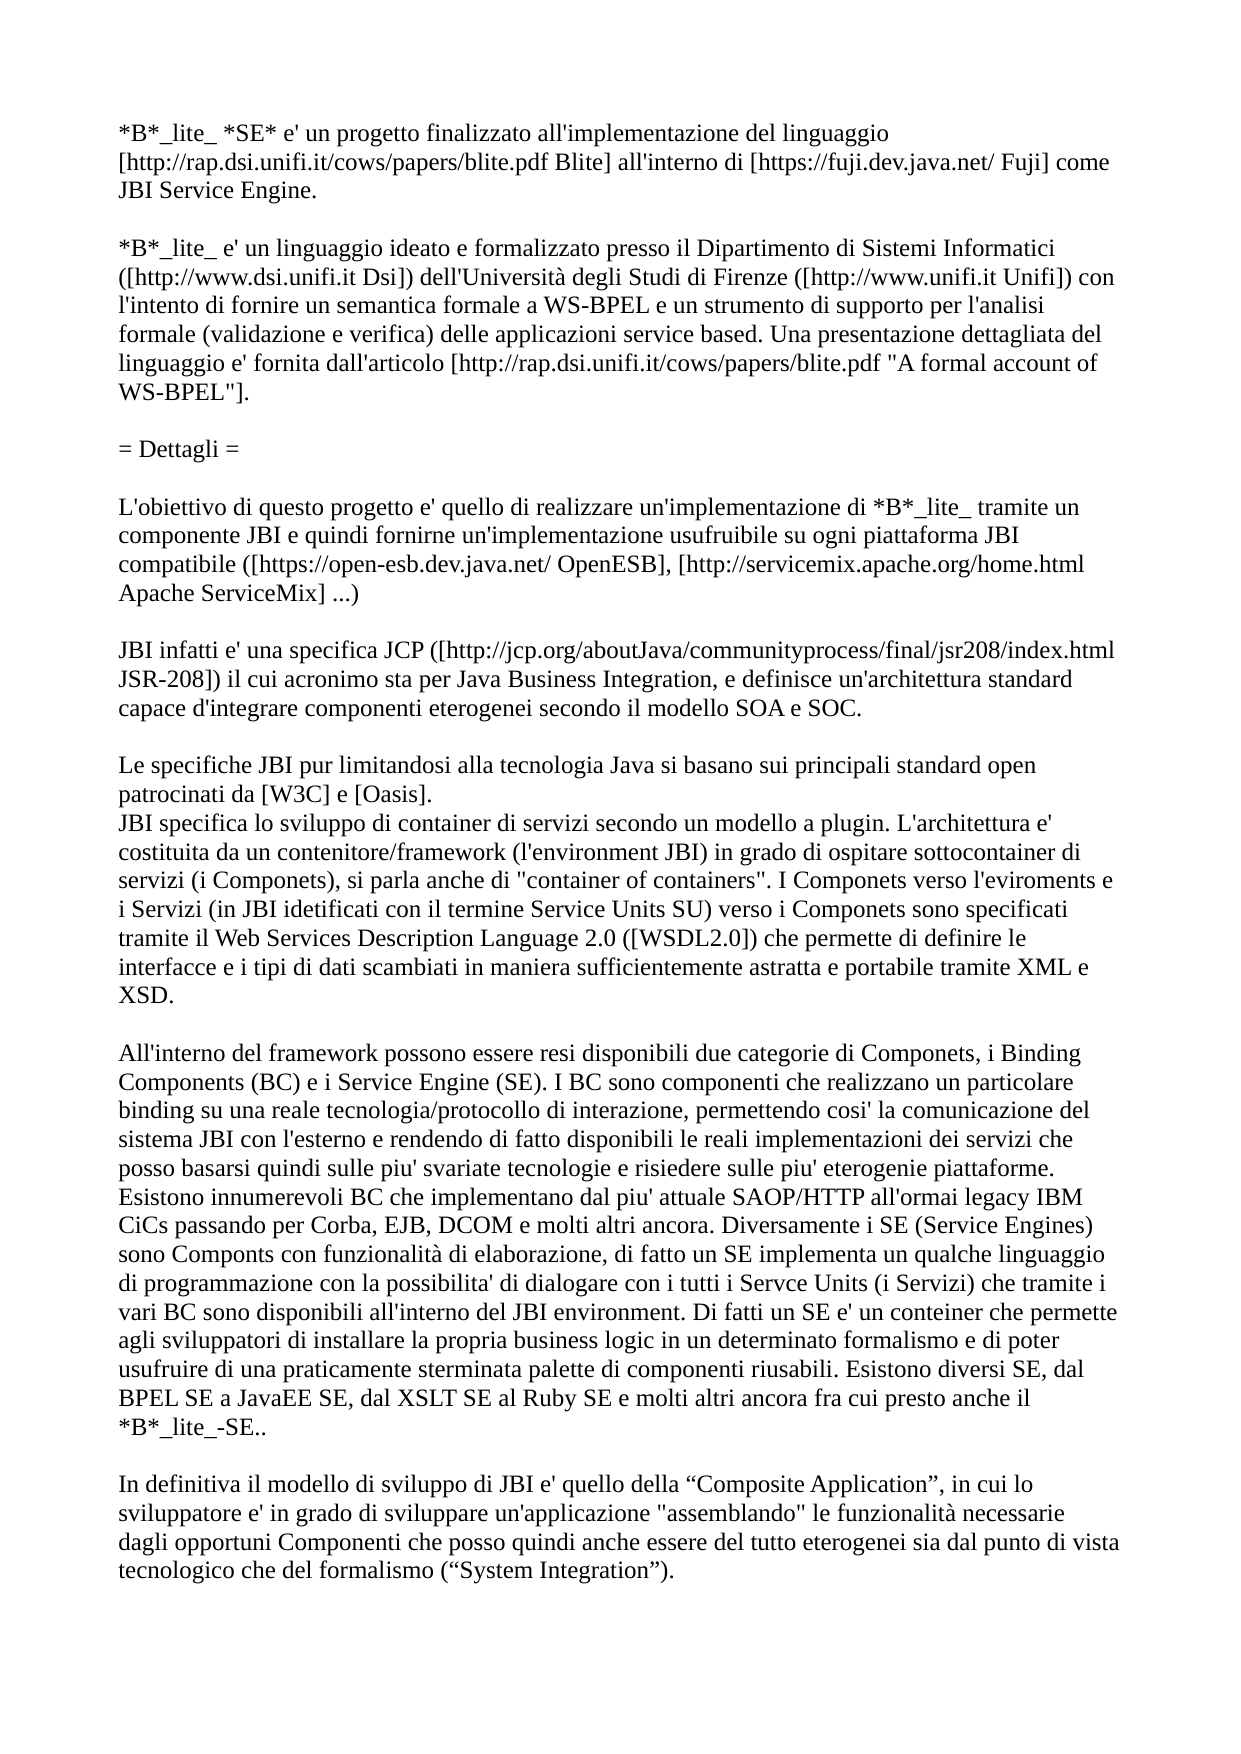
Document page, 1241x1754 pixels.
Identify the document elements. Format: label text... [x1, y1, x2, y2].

text L'obiettivo di questo progetto e' quello di realizzare un'implementazione di *B*_lite_ tramite un componente JBI e quindi fornirne un'implementazione usufruibile su ogni piattaforma JBI compatibile ([https://open-esb.dev.java.net/ OpenESB], [http://servicemix.apache.org/home.html Apache ServiceMix] ...) [118, 492, 1122, 607]
text All'interno del framework possono essere resi disponibili due categorie di Componets, i Binding Components (BC) e i Service Engine (SE). I BC sono componenti che realizzano un particolare binding su una reale tecnologia/protocollo di interazione, permettendo cosi' la comunicazione del sistema JBI con l'esterno e rendendo di fatto disponibili le reali implementazioni dei servizi che posso basarsi quindi sulle piu' svariate tecnologie e risiedere sulle piu' eterogenie piattaforme. Esistono innumerevoli BC che implementano dal piu' attuale SAOP/HTTP all'ormai legacy IBM CiCs passando per Corba, EJB, DCOM e molti altri ancora. Diversamente i SE (Service Engines) sono Componts con funzionalità di elaborazione, di fatto un SE implementa un qualche linguaggio di programmazione con la possibilita' di dialogare con i tutti i Servce Units (i Servizi) che tramite i vari BC sono disponibili all'interno del JBI environment. Di fatti un SE e' un conteiner che permette agli sviluppatori di installare la propria business logic in un determinato formalismo e di poter usufruire di una praticamente sterminata palette di componenti riusabili. Esistono diversi SE, dal BPEL SE a JavaEE SE, dal XSLT SE al Ruby SE e molti altri ancora fra cui presto anche il *B*_lite_-SE.. [118, 1038, 1122, 1441]
text In definitiva il modello di sviluppo di JBI e' quello della “Composite Application”, in cui lo sviluppatore e' in grado di sviluppare un'applicazione "assemblando" le funzionalità necessarie dagli opportuni Componenti che posso quindi anche essere del tutto eterogenei sia dal punto di vista tecnologico che del formalismo (“System Integration”). [118, 1469, 1122, 1584]
text *B*_lite_ *SE* e' un progetto finalizzato all'implementazione del linguaggio [http://rap.dsi.unifi.it/cows/papers/blite.pdf Blite] all'interno di [https://fuji.dev.java.net/ Fuji] come JBI Service Engine. [118, 118, 1122, 204]
text JBI specifica lo sviluppo di container di servizi secondo un modello a plugin. L'architettura e' costituita da un contenitore/framework (l'environment JBI) in grado di ospitare sottocontainer di servizi (i Componets), si parla anche di "container of containers". I Componets verso l'eviroments e i Servizi (in JBI idetificati con il termine Service Units SU) verso i Componets sono specificati tramite il Web Services Description Language 2.0 ([WSDL2.0]) che permette di definire le interfacce e i tipi di dati scambiati in maniera sufficientemente astratta e portabile tramite XML e XSD. [118, 808, 1122, 1009]
text Le specifiche JBI pur limitandosi alla tecnologia Java si basano sui principali standard open patrocinati da [W3C] e [Oasis]. [118, 751, 1122, 808]
text = Dettagli = [118, 434, 1122, 463]
text *B*_lite_ e' un linguaggio ideato e formalizzato presso il Dipartimento di Sistemi Informatici ([http://www.dsi.unifi.it Dsi]) dell'Università degli Studi di Firenze ([http://www.unifi.it Unifi]) con l'intento di fornire un semantica formale a WS-BPEL e un strumento di supporto per l'analisi formale (validazione e verifica) delle applicazioni service based. Una presentazione dettagliata del linguaggio e' fornita dall'articolo [http://rap.dsi.unifi.it/cows/papers/blite.pdf "A formal account of WS-BPEL"]. [118, 233, 1122, 406]
text JBI infatti e' una specifica JCP ([http://jcp.org/aboutJava/communityprocess/final/jsr208/index.html JSR-208]) il cui acronimo sta per Java Business Integration, e definisce un'architettura standard capace d'integrare componenti eterogenei secondo il modello SOA e SOC. [118, 636, 1122, 722]
